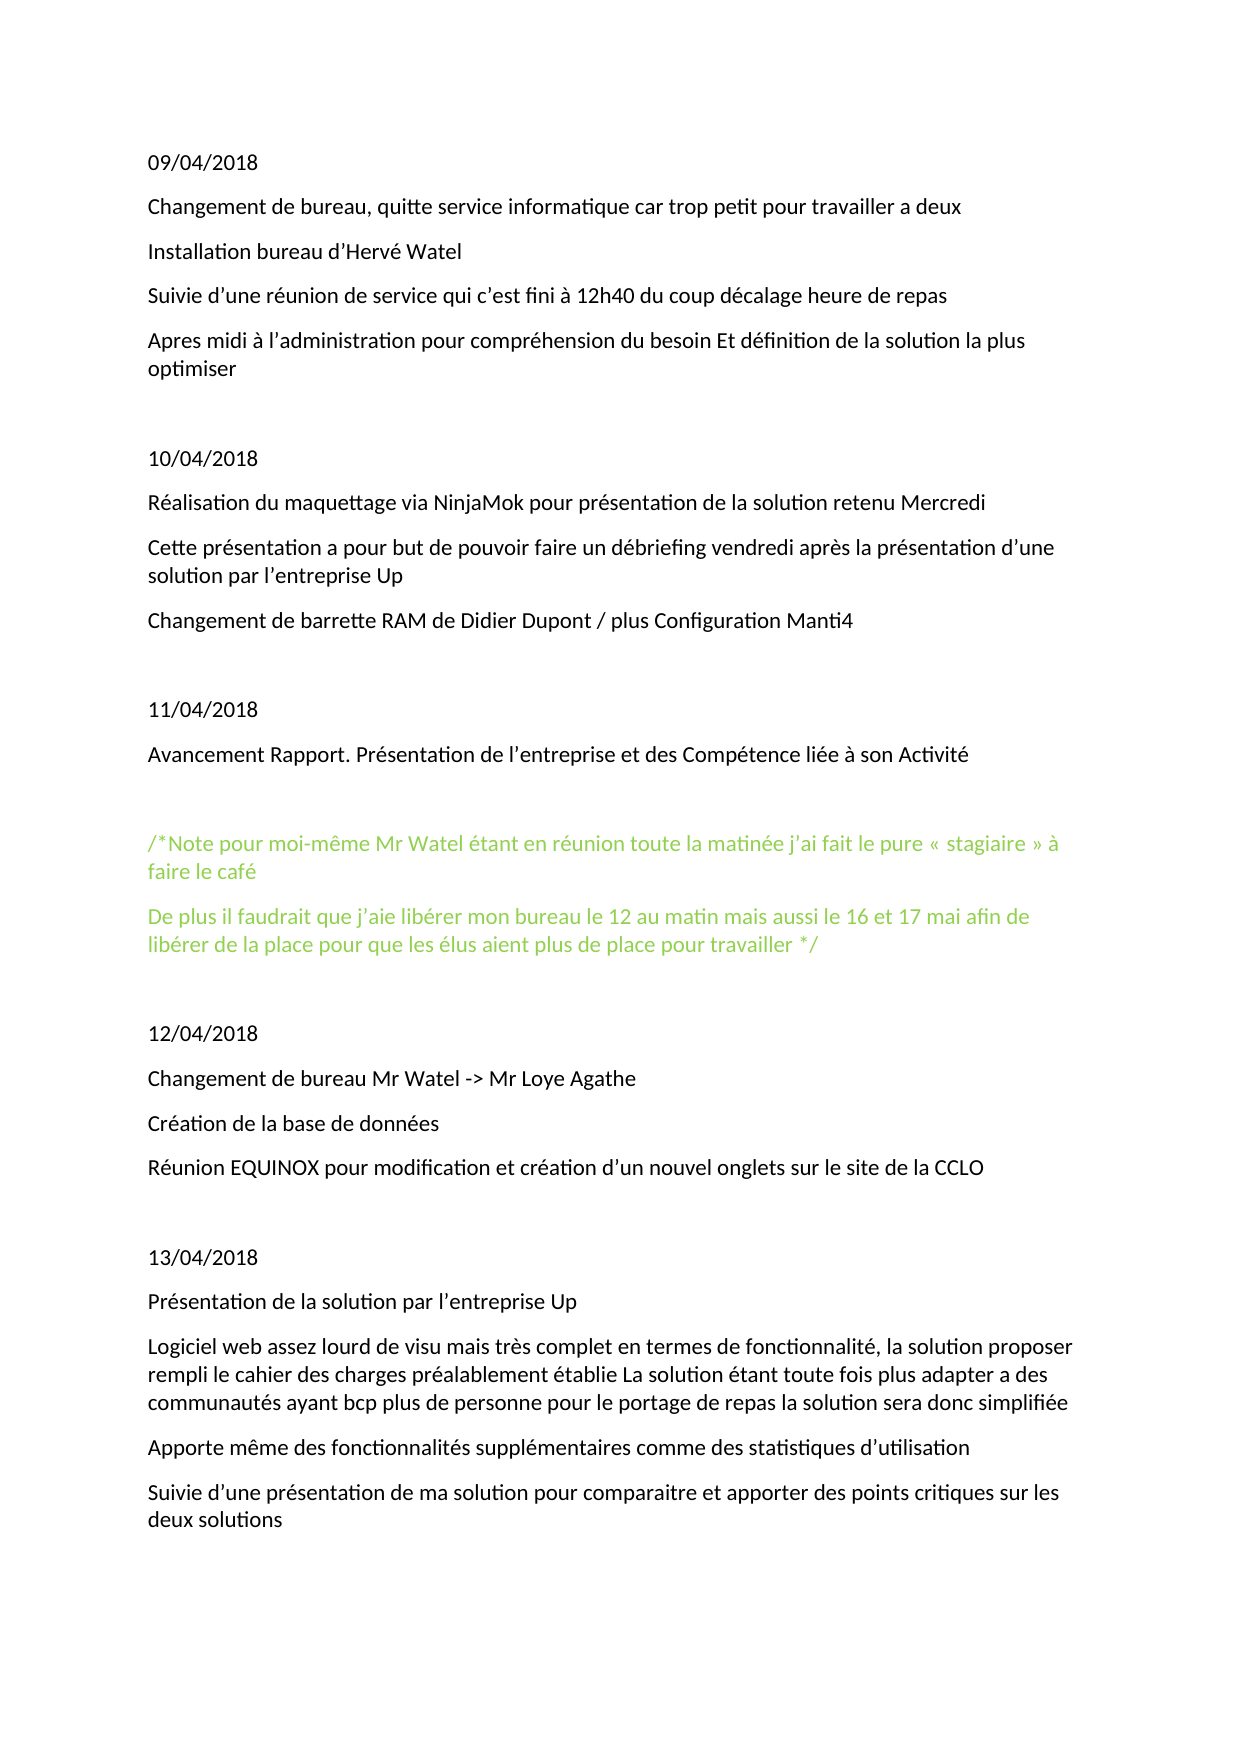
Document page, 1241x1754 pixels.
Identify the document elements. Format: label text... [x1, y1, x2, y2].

text Présentation de la solution par l’entreprise Up [148, 1287, 1093, 1316]
text /*Note pour moi-même Mr Watel étant en réunion toute la matinée j’ai fait le pure « stagiaire » à faire le café [148, 829, 1093, 885]
text 10/04/2018 [148, 444, 1093, 472]
text Cette présentation a pour but de pouvoir faire un débriefing vendredi après la présentation d’une solution par l’entreprise Up [148, 533, 1093, 589]
text Suivie d’une présentation de ma solution pour comparaitre et apporter des points critiques sur les deux solutions [148, 1478, 1093, 1534]
text Changement de bureau Mr Watel -> Mr Loye Agathe [148, 1064, 1093, 1092]
text 11/04/2018 [148, 695, 1093, 723]
text Avancement Rapport. Présentation de l’entreprise et des Compétence liée à son Activité [148, 740, 1093, 768]
text Logiciel web assez lourd de visu mais très complet en termes de fonctionnalité, la solution proposer rempli le cahier des charges préalablement établie La solution étant toute fois plus adapter a des communautés ayant bcp plus de personne pour le portage de repas la solution sera donc simplifiée [148, 1332, 1093, 1416]
text Changement de bureau, quitte service informatique car trop petit pour travailler a deux [148, 192, 1093, 220]
text Installation bureau d’Hervé Watel [148, 237, 1093, 265]
text De plus il faudrait que j’aie libérer mon bureau le 12 au matin mais aussi le 16 et 17 mai afin de libérer de la place pour que les élus aient plus de place pour travailler */ [148, 902, 1093, 958]
text Suivie d’une réunion de service qui c’est fini à 12h40 du coup décalage heure de repas [148, 282, 1093, 310]
text Création de la base de données [148, 1109, 1093, 1137]
text Apporte même des fonctionnalités supplémentaires comme des statistiques d’utilisation [148, 1433, 1093, 1461]
text Changement de barrette RAM de Didier Dupont / plus Configuration Manti4 [148, 606, 1093, 634]
text 13/04/2018 [148, 1243, 1093, 1271]
text 12/04/2018 [148, 1019, 1093, 1047]
text Réalisation du maquettage via NinjaMok pour présentation de la solution retenu Mercredi [148, 488, 1093, 516]
text 09/04/2018 [148, 148, 1093, 176]
text Apres midi à l’administration pour compréhension du besoin Et définition de la solution la plus optimiser [148, 326, 1093, 382]
text Réunion EQUINOX pour modification et création d’un nouvel onglets sur le site de la CCLO [148, 1153, 1093, 1181]
